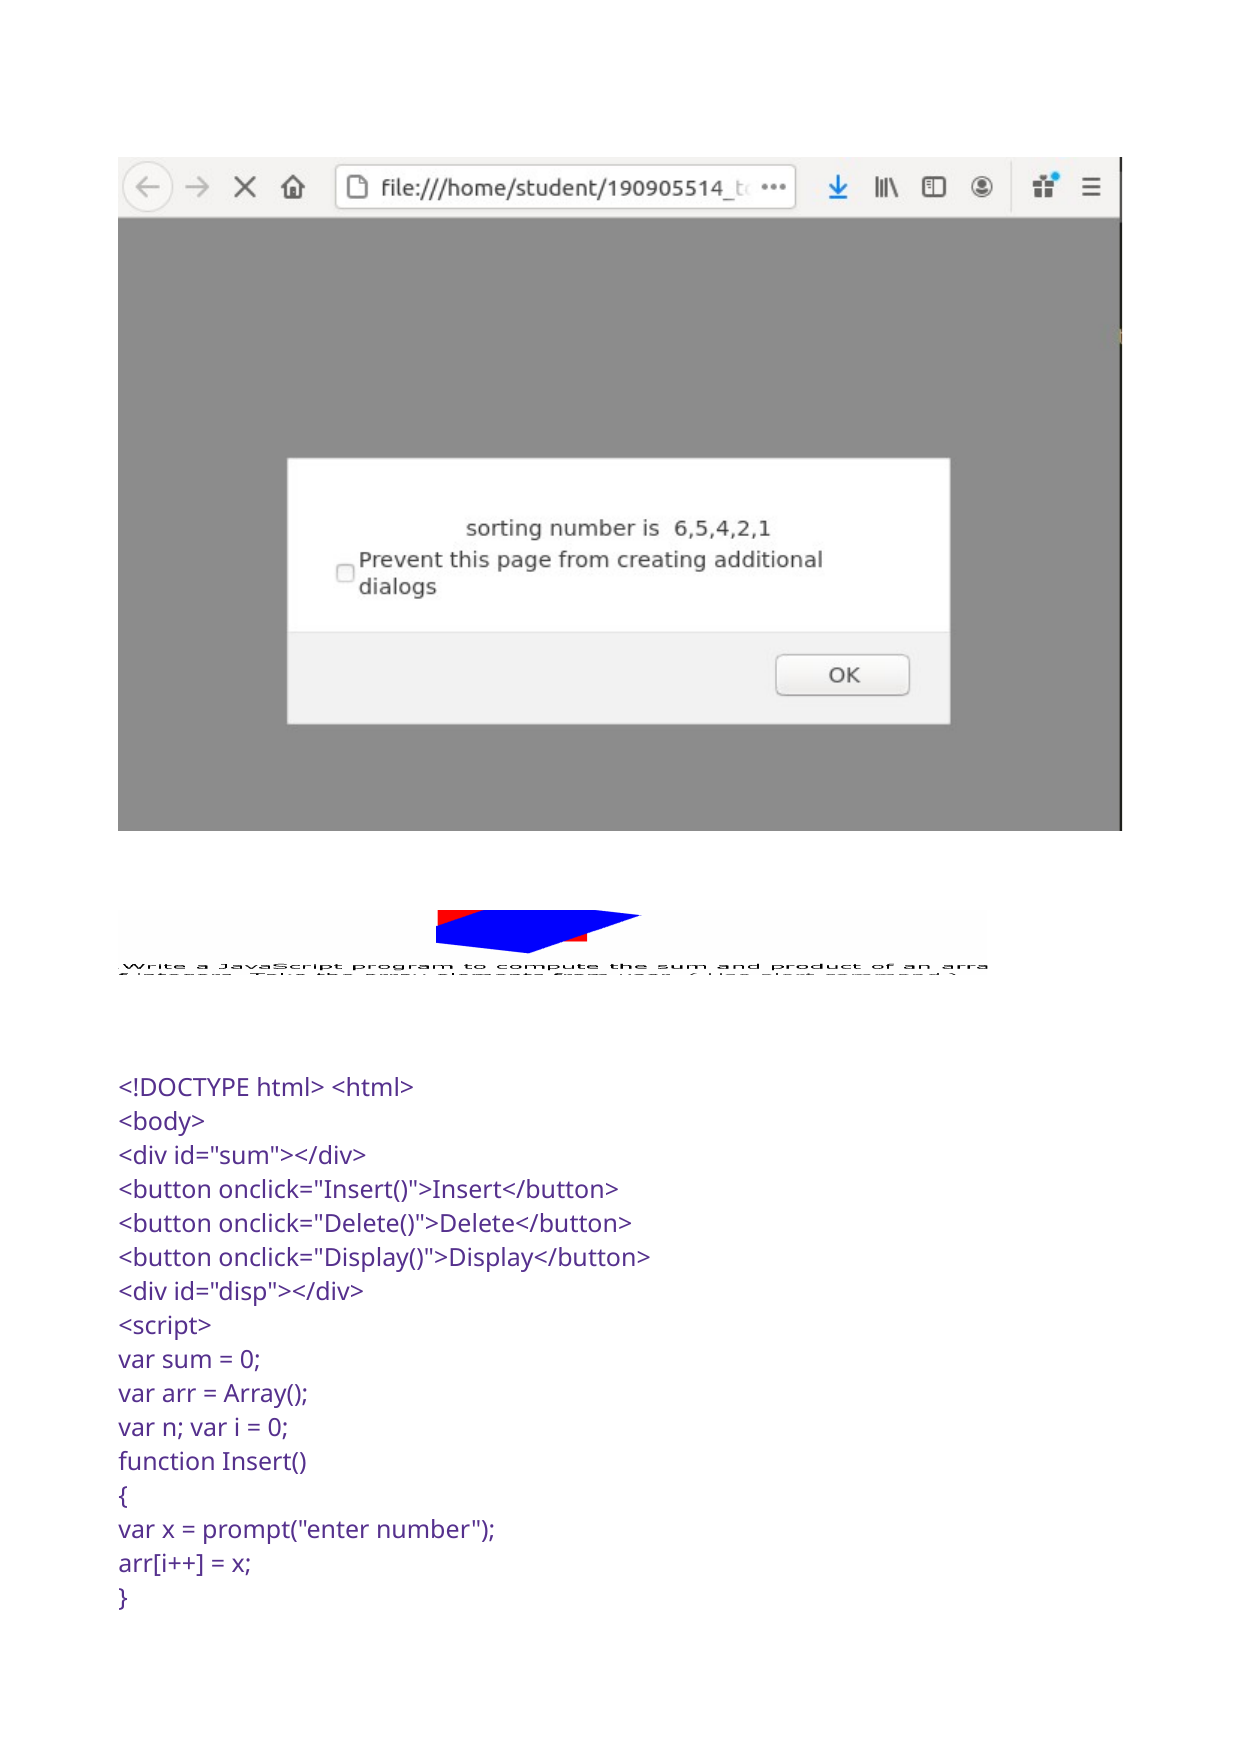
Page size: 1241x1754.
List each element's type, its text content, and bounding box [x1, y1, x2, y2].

text } [118, 1580, 1122, 1614]
text <script> [118, 1308, 1122, 1342]
text <body> [118, 1103, 1122, 1137]
text var sum = 0; [118, 1342, 1122, 1376]
text <button onclick="Insert()">Insert</button> [118, 1171, 1122, 1205]
text var n; var i = 0; [118, 1410, 1122, 1444]
text <!DOCTYPE html> <html> [118, 1069, 1122, 1103]
text var x = prompt("enter number"); [118, 1512, 1122, 1546]
text <button onclick="Delete()">Delete</button> [118, 1205, 1122, 1239]
text { [118, 1478, 1122, 1512]
text function Insert() [118, 1444, 1122, 1478]
text arr[i++] = x; [118, 1546, 1122, 1580]
picture [118, 950, 988, 966]
text <button onclick="Display()">Display</button> [118, 1239, 1122, 1273]
text var arr = Array(); [118, 1376, 1122, 1410]
text <div id="sum"></div> [118, 1137, 1122, 1171]
text <div id="disp"></div> [118, 1273, 1122, 1308]
picture [118, 157, 1123, 831]
